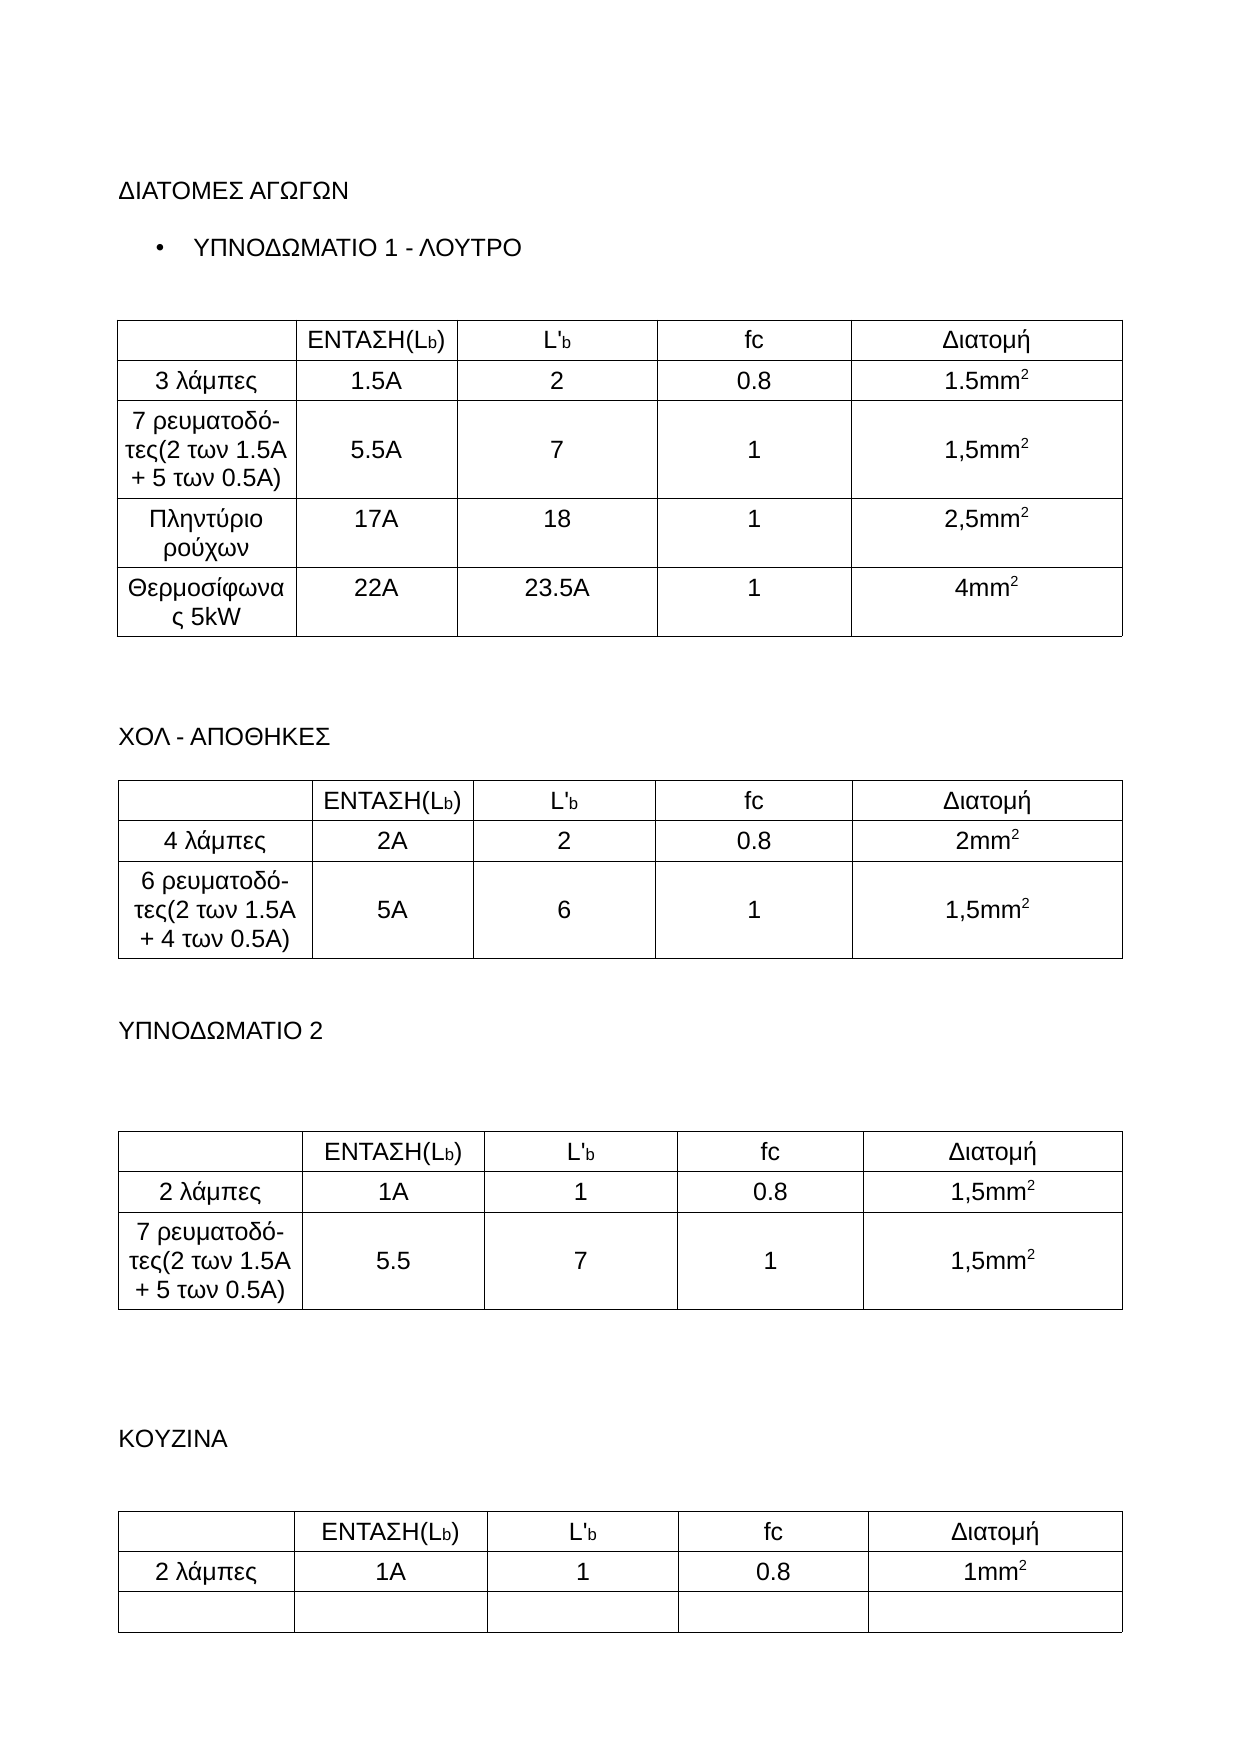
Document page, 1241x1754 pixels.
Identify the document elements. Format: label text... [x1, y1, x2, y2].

table_cell [295, 1592, 487, 1632]
table_cell 2 λάμπες [119, 1552, 294, 1591]
table_cell 1.5mm2 [852, 361, 1122, 400]
table_cell 2 [474, 821, 655, 861]
table_cell 17Α [297, 499, 457, 567]
table_cell 22Α [297, 568, 457, 636]
table_cell [679, 1592, 868, 1632]
table_cell 1 [658, 401, 851, 498]
table_cell 1 [658, 568, 851, 636]
table_cell 6 ρευματοδό-τες(2 των 1.5Α + 4 των 0.5Α) [119, 862, 312, 958]
table_header ΕΝΤΑΣΗ(Lb) [303, 1132, 484, 1171]
table_cell 1,5mm2 [853, 862, 1122, 958]
table_cell 4 λάμπες [119, 821, 312, 861]
table_header fc [678, 1132, 863, 1171]
table_cell 1,5mm2 [864, 1172, 1122, 1212]
table_header L'b [474, 781, 655, 820]
table_header ΕΝΤΑΣΗ(Lb) [297, 321, 457, 360]
table_cell 5.5Α [297, 401, 457, 498]
table_cell 1mm2 [869, 1552, 1122, 1591]
table_cell 1,5mm2 [864, 1213, 1122, 1309]
table_cell 2,5mm2 [852, 499, 1122, 567]
table_header fc [658, 321, 851, 360]
text ΧΟΛ - ΑΠΟΘΗΚΕΣ [118, 722, 1122, 751]
table_header [119, 1132, 302, 1171]
table_cell 4mm2 [852, 568, 1122, 636]
table_cell 23.5Α [458, 568, 657, 636]
table_header L'b [485, 1132, 677, 1171]
table_header L'b [458, 321, 657, 360]
table_header ΕΝΤΑΣΗ(Lb) [313, 781, 473, 820]
list ΥΠΝΟΔΩΜΑΤΙΟ 1 - ΛΟΥΤΡΟ [156, 233, 1122, 262]
table_cell 1 [488, 1552, 678, 1591]
table_cell 7 [458, 401, 657, 498]
text ΥΠΝΟΔΩΜΑΤΙΟ 2 [118, 1016, 1122, 1045]
table_cell 7 ρευματοδό-τες(2 των 1.5Α + 5 των 0.5Α) [119, 1213, 302, 1309]
table_cell 2 [458, 361, 657, 400]
table_cell Πληντύριο ρούχων [118, 499, 296, 567]
table_cell 0.8 [678, 1172, 863, 1212]
table_header ΕΝΤΑΣΗ(Lb) [295, 1512, 487, 1551]
table_cell 7 ρευματοδό-τες(2 των 1.5Α + 5 των 0.5Α) [118, 401, 296, 498]
table_cell 6 [474, 862, 655, 958]
table_cell 1,5mm2 [852, 401, 1122, 498]
table_header [119, 781, 312, 820]
table_cell 1 [485, 1172, 677, 1212]
table_cell [869, 1592, 1122, 1632]
text KOYZINA [118, 1424, 1122, 1453]
table_cell 2mm2 [853, 821, 1122, 861]
table_cell 5Α [313, 862, 473, 958]
table_cell 0.8 [658, 361, 851, 400]
table_cell 2 λάμπες [119, 1172, 302, 1212]
table_cell 2Α [313, 821, 473, 861]
table_header Διατομή [869, 1512, 1122, 1551]
table_cell 5.5 [303, 1213, 484, 1309]
table_cell 7 [485, 1213, 677, 1309]
table_header [119, 1512, 294, 1551]
table_header fc [679, 1512, 868, 1551]
table_cell [488, 1592, 678, 1632]
table_cell 0.8 [679, 1552, 868, 1591]
table_cell 1.5Α [297, 361, 457, 400]
table_cell 1Α [295, 1552, 487, 1591]
table_cell 3 λάμπες [118, 361, 296, 400]
table_header [118, 321, 296, 360]
text ΔΙΑΤΟΜΕΣ ΑΓΩΓΩΝ [118, 176, 1122, 204]
table_cell Θερμοσίφωνας 5kW [118, 568, 296, 636]
table_header Διατομή [853, 781, 1122, 820]
table_cell 1 [658, 499, 851, 567]
table_cell 1 [678, 1213, 863, 1309]
table_cell 18 [458, 499, 657, 567]
table_header Διατομή [852, 321, 1122, 360]
table_cell 1 [656, 862, 852, 958]
table_header Διατομή [864, 1132, 1122, 1171]
table_cell 1Α [303, 1172, 484, 1212]
table_header fc [656, 781, 852, 820]
table_cell [119, 1592, 294, 1632]
table_header L'b [488, 1512, 678, 1551]
table_cell 0.8 [656, 821, 852, 861]
